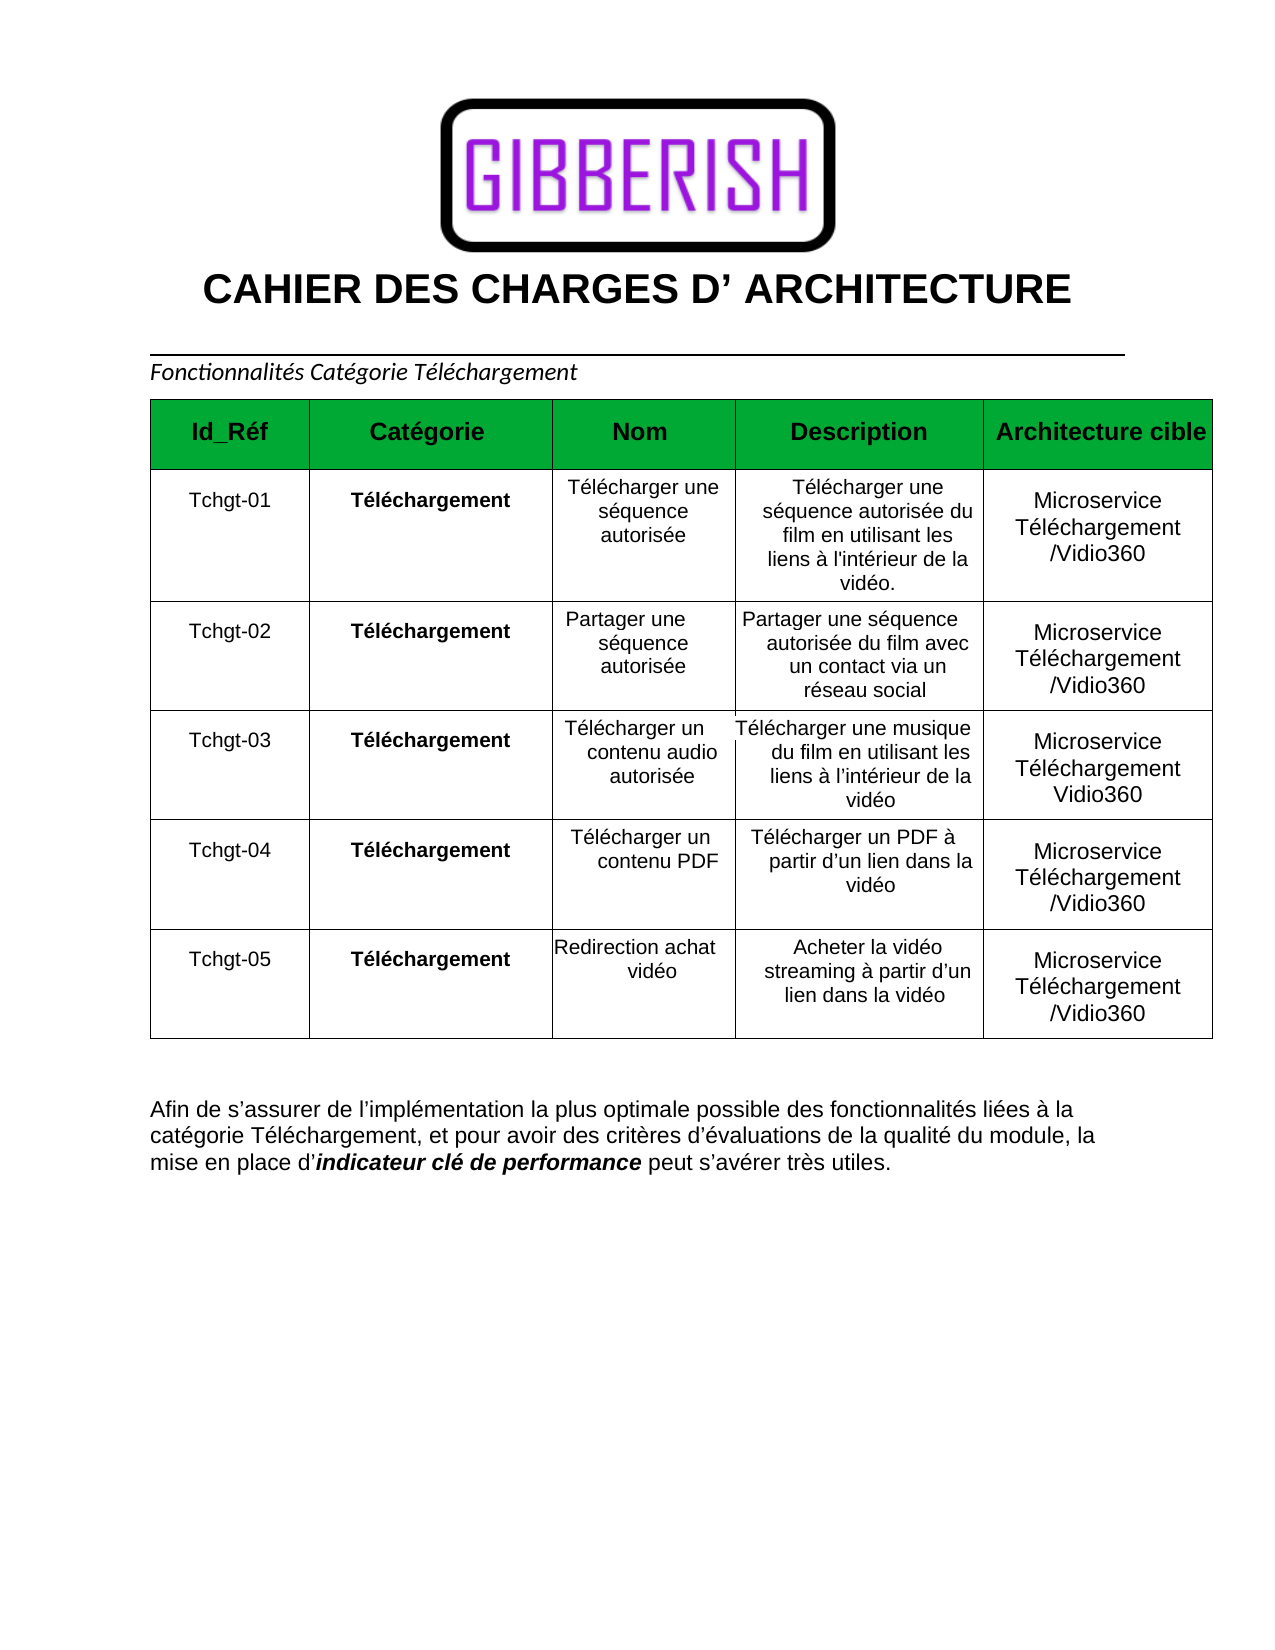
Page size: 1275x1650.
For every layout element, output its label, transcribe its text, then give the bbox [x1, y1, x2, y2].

table_cell Microservice Téléchargement /Vidio360 [984, 820, 1212, 929]
table_cell Tchgt-01 [151, 470, 309, 601]
table_cell Téléchargement [310, 820, 552, 929]
table_cell Microservice Téléchargement /Vidio360 [984, 602, 1212, 710]
table_cell Téléchargement [310, 930, 552, 1038]
table_cell Partager une séquence autorisée du film avec un contact via un réseau social [736, 602, 983, 710]
table_cell Tchgt-05 [151, 930, 309, 1038]
table_cell Téléchargement [310, 470, 552, 601]
table_cell Acheter la vidéo streaming à partir d’un lien dans la vidéo [736, 930, 983, 1038]
table_cell Télécharger une séquence autorisée du film en utilisant les liens à l'intérieur de la vidéo. [736, 470, 983, 601]
table_header Catégorie [310, 400, 552, 469]
table_cell Télécharger une musique du film en utilisant les liens à l’intérieur de la vidéo [736, 711, 983, 819]
table_cell Microservice Téléchargement Vidio360 [984, 711, 1212, 819]
text Afin de s’assurer de l’implémentation la plus optimale possible des fonctionnalités liées à la catégorie Téléchargement, et pour avoir des critères d’évaluations de la qualité du module, la mise en place d’indicateur clé de performance peut s’avérer très utiles. [150, 1096, 1125, 1175]
table_header Id_Réf [151, 400, 309, 469]
table_header Nom [553, 400, 735, 469]
table_cell Télécharger une séquence autorisée [553, 470, 735, 601]
table_cell Télécharger un contenu audio autorisée [553, 711, 735, 819]
table_cell Télécharger un contenu PDF [553, 820, 735, 929]
table_cell Microservice Téléchargement /Vidio360 [984, 470, 1212, 601]
table_cell Télécharger un PDF à partir d’un lien dans la vidéo [736, 820, 983, 929]
table_cell Microservice Téléchargement /Vidio360 [984, 930, 1212, 1038]
table_cell Téléchargement [310, 602, 552, 710]
table_cell Tchgt-04 [151, 820, 309, 929]
table_cell Tchgt-03 [151, 711, 309, 819]
table_cell Partager une séquence autorisée [553, 602, 735, 710]
table_header Description [736, 400, 983, 469]
picture [429, 86, 846, 265]
table_cell Redirection achat vidéo [553, 930, 735, 1038]
text Fonctionnalités Catégorie Téléchargement [150, 356, 1125, 386]
table_header Architecture cible [984, 400, 1212, 469]
table_cell Téléchargement [310, 711, 552, 819]
table_cell Tchgt-02 [151, 602, 309, 710]
